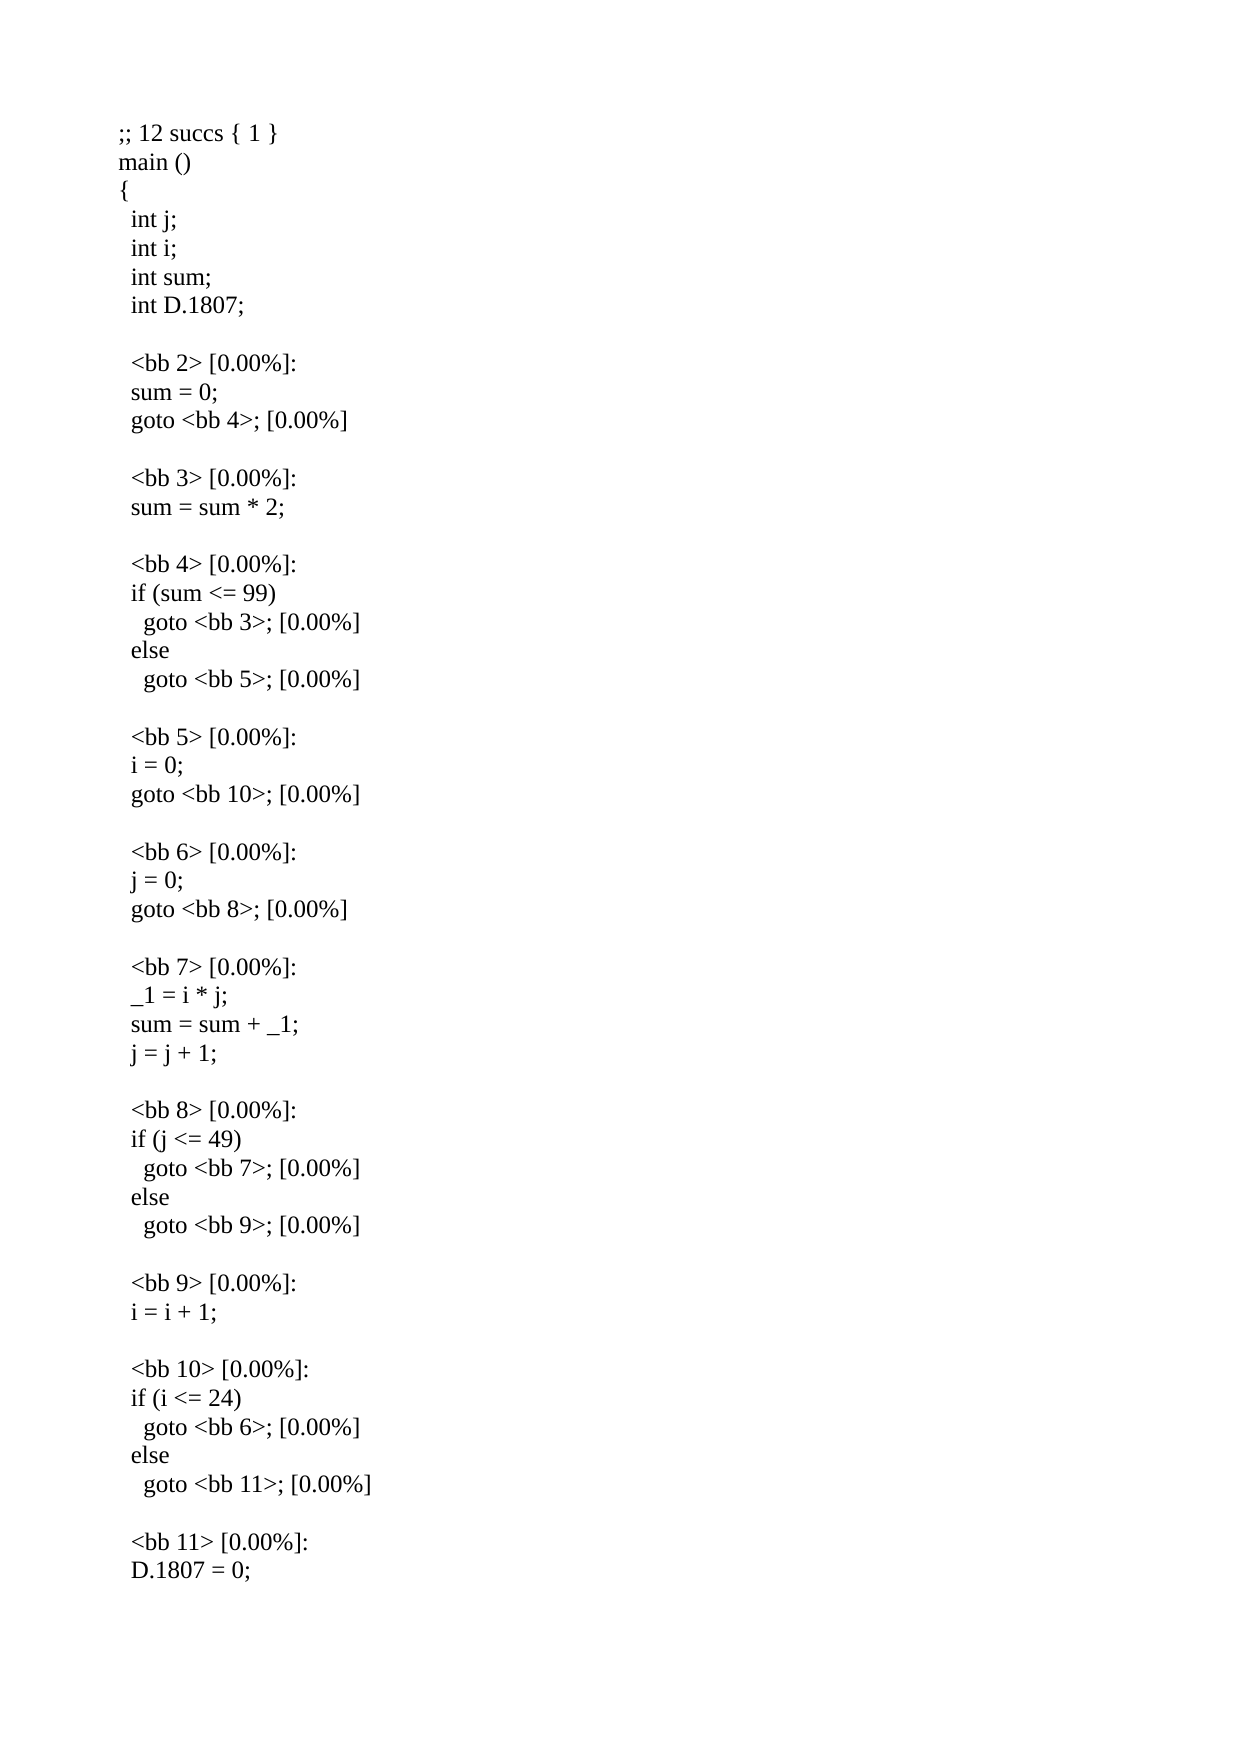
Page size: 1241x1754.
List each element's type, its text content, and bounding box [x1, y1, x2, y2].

text <bb 3> [0.00%]: [118, 463, 1122, 492]
text <bb 10> [0.00%]: [118, 1354, 1122, 1383]
text else [118, 1441, 1122, 1469]
text else [118, 1182, 1122, 1211]
text D.1807 = 0; [118, 1556, 1122, 1584]
text if (i <= 24) [118, 1383, 1122, 1412]
text <bb 5> [0.00%]: [118, 722, 1122, 751]
text j = 0; [118, 866, 1122, 894]
text { [118, 176, 1122, 204]
text i = i + 1; [118, 1297, 1122, 1326]
text <bb 8> [0.00%]: [118, 1096, 1122, 1124]
text ;; 12 succs { 1 } [118, 118, 1122, 147]
text goto <bb 4>; [0.00%] [118, 406, 1122, 434]
text <bb 9> [0.00%]: [118, 1268, 1122, 1297]
text <bb 2> [0.00%]: [118, 348, 1122, 377]
text goto <bb 5>; [0.00%] [118, 664, 1122, 693]
text else [118, 636, 1122, 664]
text if (j <= 49) [118, 1124, 1122, 1153]
text int sum; [118, 262, 1122, 291]
text if (sum <= 99) [118, 578, 1122, 607]
text goto <bb 6>; [0.00%] [118, 1412, 1122, 1441]
text goto <bb 7>; [0.00%] [118, 1153, 1122, 1182]
text sum = sum * 2; [118, 492, 1122, 521]
text int i; [118, 233, 1122, 262]
text i = 0; [118, 751, 1122, 779]
text int D.1807; [118, 291, 1122, 319]
text goto <bb 3>; [0.00%] [118, 607, 1122, 636]
text sum = sum + _1; [118, 1009, 1122, 1038]
text <bb 6> [0.00%]: [118, 837, 1122, 866]
text <bb 7> [0.00%]: [118, 952, 1122, 981]
text sum = 0; [118, 377, 1122, 406]
text <bb 4> [0.00%]: [118, 549, 1122, 578]
text _1 = i * j; [118, 981, 1122, 1009]
text int j; [118, 204, 1122, 233]
text goto <bb 11>; [0.00%] [118, 1469, 1122, 1498]
text main () [118, 147, 1122, 176]
text <bb 11> [0.00%]: [118, 1527, 1122, 1556]
text goto <bb 10>; [0.00%] [118, 779, 1122, 808]
text goto <bb 8>; [0.00%] [118, 894, 1122, 923]
text goto <bb 9>; [0.00%] [118, 1211, 1122, 1239]
text j = j + 1; [118, 1038, 1122, 1067]
